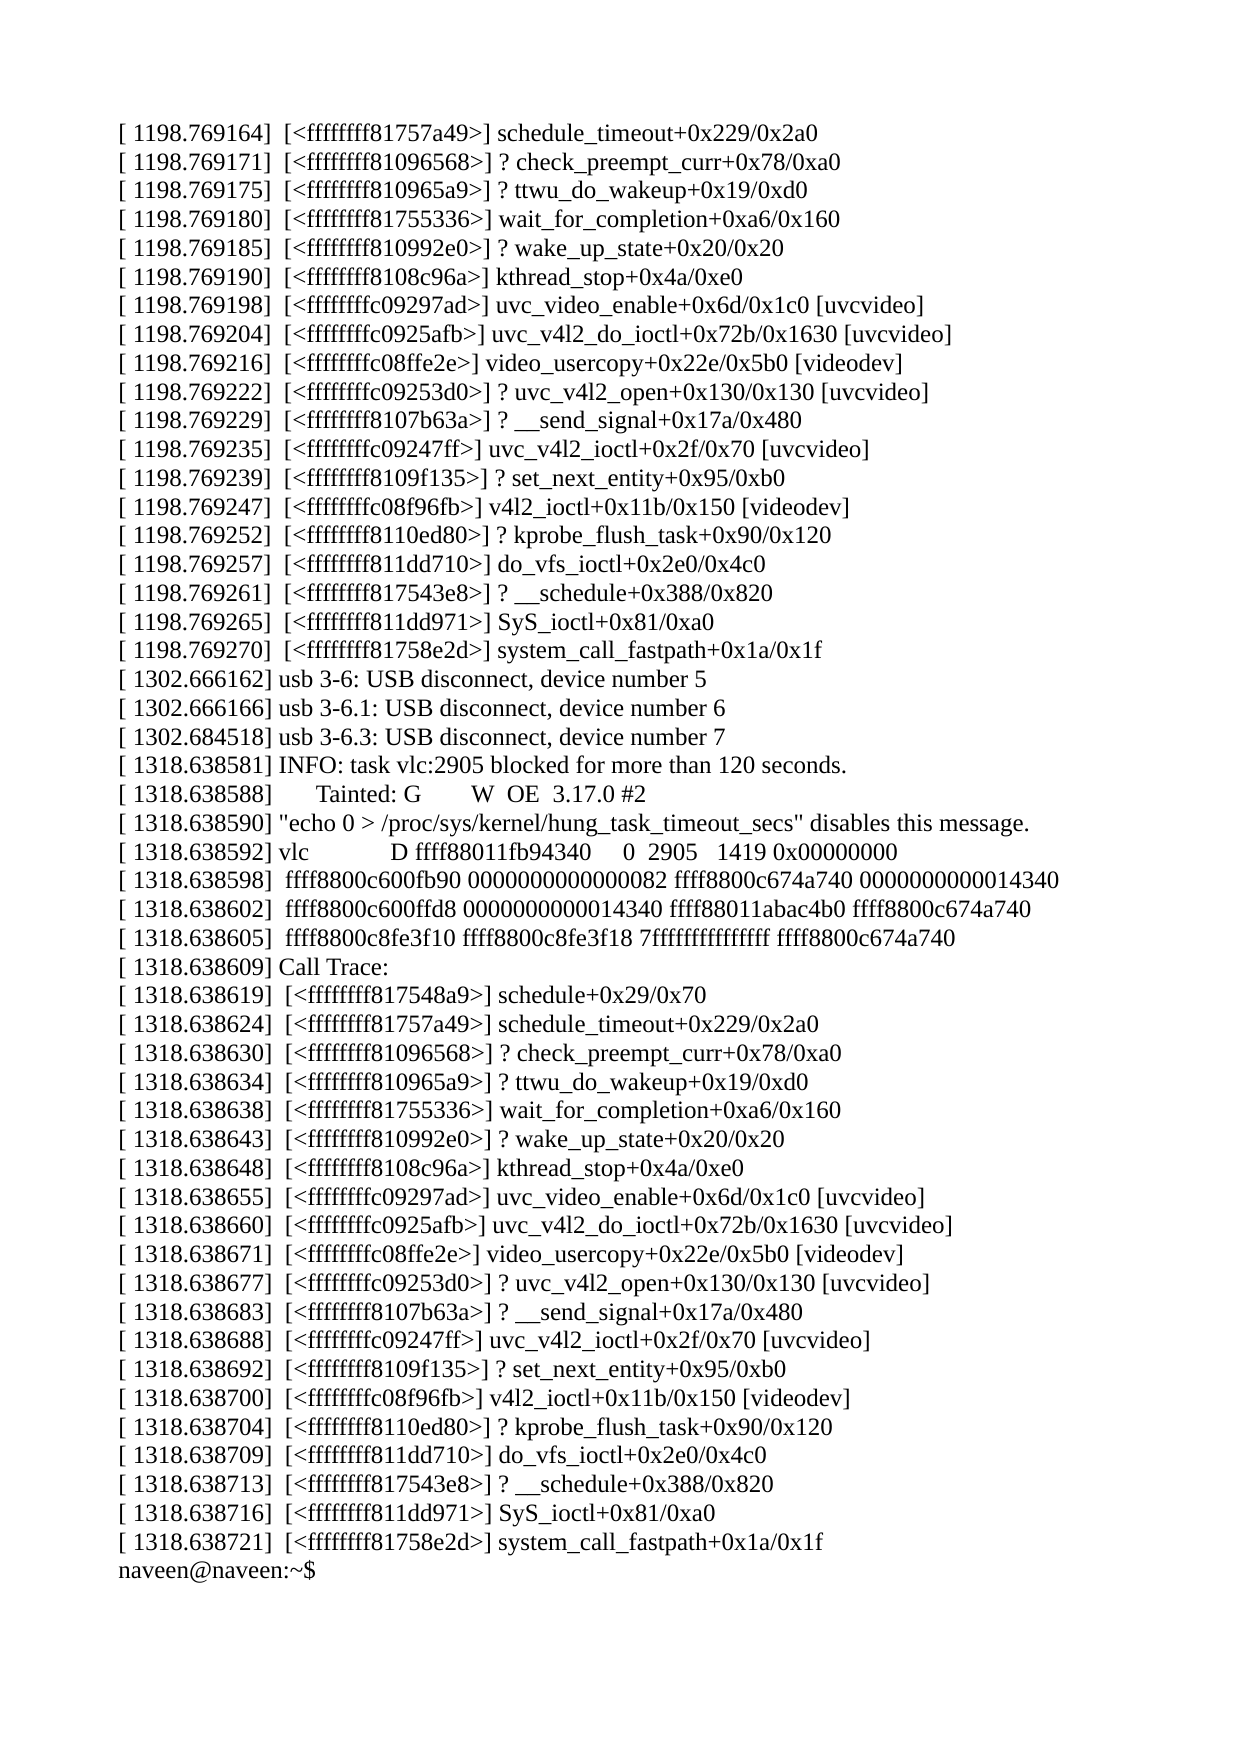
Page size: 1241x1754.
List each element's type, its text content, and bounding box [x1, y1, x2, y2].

text [ 1318.638660] [<ffffffffc0925afb>] uvc_v4l2_do_ioctl+0x72b/0x1630 [uvcvideo] [118, 1211, 1122, 1239]
text [ 1198.769252] [<ffffffff8110ed80>] ? kprobe_flush_task+0x90/0x120 [118, 521, 1122, 549]
text [ 1318.638619] [<ffffffff817548a9>] schedule+0x29/0x70 [118, 981, 1122, 1009]
text [ 1302.666166] usb 3-6.1: USB disconnect, device number 6 [118, 693, 1122, 722]
text [ 1318.638709] [<ffffffff811dd710>] do_vfs_ioctl+0x2e0/0x4c0 [118, 1441, 1122, 1469]
text [ 1198.769239] [<ffffffff8109f135>] ? set_next_entity+0x95/0xb0 [118, 463, 1122, 492]
text [ 1198.769235] [<ffffffffc09247ff>] uvc_v4l2_ioctl+0x2f/0x70 [uvcvideo] [118, 434, 1122, 463]
text [ 1198.769185] [<ffffffff810992e0>] ? wake_up_state+0x20/0x20 [118, 233, 1122, 262]
text [ 1318.638648] [<ffffffff8108c96a>] kthread_stop+0x4a/0xe0 [118, 1153, 1122, 1182]
text [ 1318.638692] [<ffffffff8109f135>] ? set_next_entity+0x95/0xb0 [118, 1354, 1122, 1383]
text [ 1302.666162] usb 3-6: USB disconnect, device number 5 [118, 664, 1122, 693]
text [ 1318.638683] [<ffffffff8107b63a>] ? __send_signal+0x17a/0x480 [118, 1297, 1122, 1326]
text [ 1318.638677] [<ffffffffc09253d0>] ? uvc_v4l2_open+0x130/0x130 [uvcvideo] [118, 1268, 1122, 1297]
text [ 1318.638605] ffff8800c8fe3f10 ffff8800c8fe3f18 7fffffffffffffff ffff8800c674a740 [118, 923, 1122, 952]
text [ 1198.769261] [<ffffffff817543e8>] ? __schedule+0x388/0x820 [118, 578, 1122, 607]
text [ 1198.769247] [<ffffffffc08f96fb>] v4l2_ioctl+0x11b/0x150 [videodev] [118, 492, 1122, 521]
text [ 1198.769198] [<ffffffffc09297ad>] uvc_video_enable+0x6d/0x1c0 [uvcvideo] [118, 291, 1122, 319]
text [ 1318.638704] [<ffffffff8110ed80>] ? kprobe_flush_task+0x90/0x120 [118, 1412, 1122, 1441]
text [ 1318.638630] [<ffffffff81096568>] ? check_preempt_curr+0x78/0xa0 [118, 1038, 1122, 1067]
text [ 1198.769265] [<ffffffff811dd971>] SyS_ioctl+0x81/0xa0 [118, 607, 1122, 636]
text [ 1318.638581] INFO: task vlc:2905 blocked for more than 120 seconds. [118, 751, 1122, 779]
text [ 1198.769175] [<ffffffff810965a9>] ? ttwu_do_wakeup+0x19/0xd0 [118, 176, 1122, 204]
text [ 1318.638671] [<ffffffffc08ffe2e>] video_usercopy+0x22e/0x5b0 [videodev] [118, 1239, 1122, 1268]
text [ 1198.769180] [<ffffffff81755336>] wait_for_completion+0xa6/0x160 [118, 204, 1122, 233]
text [ 1318.638588] Tainted: G W OE 3.17.0 #2 [118, 779, 1122, 808]
text [ 1318.638592] vlc D ffff88011fb94340 0 2905 1419 0x00000000 [118, 837, 1122, 866]
text [ 1198.769270] [<ffffffff81758e2d>] system_call_fastpath+0x1a/0x1f [118, 636, 1122, 664]
text [ 1318.638609] Call Trace: [118, 952, 1122, 981]
text [ 1318.638700] [<ffffffffc08f96fb>] v4l2_ioctl+0x11b/0x150 [videodev] [118, 1383, 1122, 1412]
text [ 1198.769222] [<ffffffffc09253d0>] ? uvc_v4l2_open+0x130/0x130 [uvcvideo] [118, 377, 1122, 406]
text [ 1318.638688] [<ffffffffc09247ff>] uvc_v4l2_ioctl+0x2f/0x70 [uvcvideo] [118, 1326, 1122, 1354]
text [ 1198.769164] [<ffffffff81757a49>] schedule_timeout+0x229/0x2a0 [118, 118, 1122, 147]
text [ 1318.638602] ffff8800c600ffd8 0000000000014340 ffff88011abac4b0 ffff8800c674a740 [118, 894, 1122, 923]
text [ 1318.638721] [<ffffffff81758e2d>] system_call_fastpath+0x1a/0x1f [118, 1527, 1122, 1556]
text [ 1198.769216] [<ffffffffc08ffe2e>] video_usercopy+0x22e/0x5b0 [videodev] [118, 348, 1122, 377]
text [ 1198.769229] [<ffffffff8107b63a>] ? __send_signal+0x17a/0x480 [118, 406, 1122, 434]
text [ 1318.638643] [<ffffffff810992e0>] ? wake_up_state+0x20/0x20 [118, 1124, 1122, 1153]
text [ 1318.638634] [<ffffffff810965a9>] ? ttwu_do_wakeup+0x19/0xd0 [118, 1067, 1122, 1096]
text [ 1318.638638] [<ffffffff81755336>] wait_for_completion+0xa6/0x160 [118, 1096, 1122, 1124]
text [ 1198.769190] [<ffffffff8108c96a>] kthread_stop+0x4a/0xe0 [118, 262, 1122, 291]
text [ 1198.769171] [<ffffffff81096568>] ? check_preempt_curr+0x78/0xa0 [118, 147, 1122, 176]
text [ 1318.638598] ffff8800c600fb90 0000000000000082 ffff8800c674a740 0000000000014340 [118, 866, 1122, 894]
text [ 1198.769257] [<ffffffff811dd710>] do_vfs_ioctl+0x2e0/0x4c0 [118, 549, 1122, 578]
text [ 1318.638655] [<ffffffffc09297ad>] uvc_video_enable+0x6d/0x1c0 [uvcvideo] [118, 1182, 1122, 1211]
text naveen@naveen:~$ [118, 1556, 1122, 1584]
text [ 1318.638713] [<ffffffff817543e8>] ? __schedule+0x388/0x820 [118, 1469, 1122, 1498]
text [ 1318.638716] [<ffffffff811dd971>] SyS_ioctl+0x81/0xa0 [118, 1498, 1122, 1527]
text [ 1318.638624] [<ffffffff81757a49>] schedule_timeout+0x229/0x2a0 [118, 1009, 1122, 1038]
text [ 1302.684518] usb 3-6.3: USB disconnect, device number 7 [118, 722, 1122, 751]
text [ 1318.638590] "echo 0 > /proc/sys/kernel/hung_task_timeout_secs" disables this message. [118, 808, 1122, 837]
text [ 1198.769204] [<ffffffffc0925afb>] uvc_v4l2_do_ioctl+0x72b/0x1630 [uvcvideo] [118, 319, 1122, 348]
